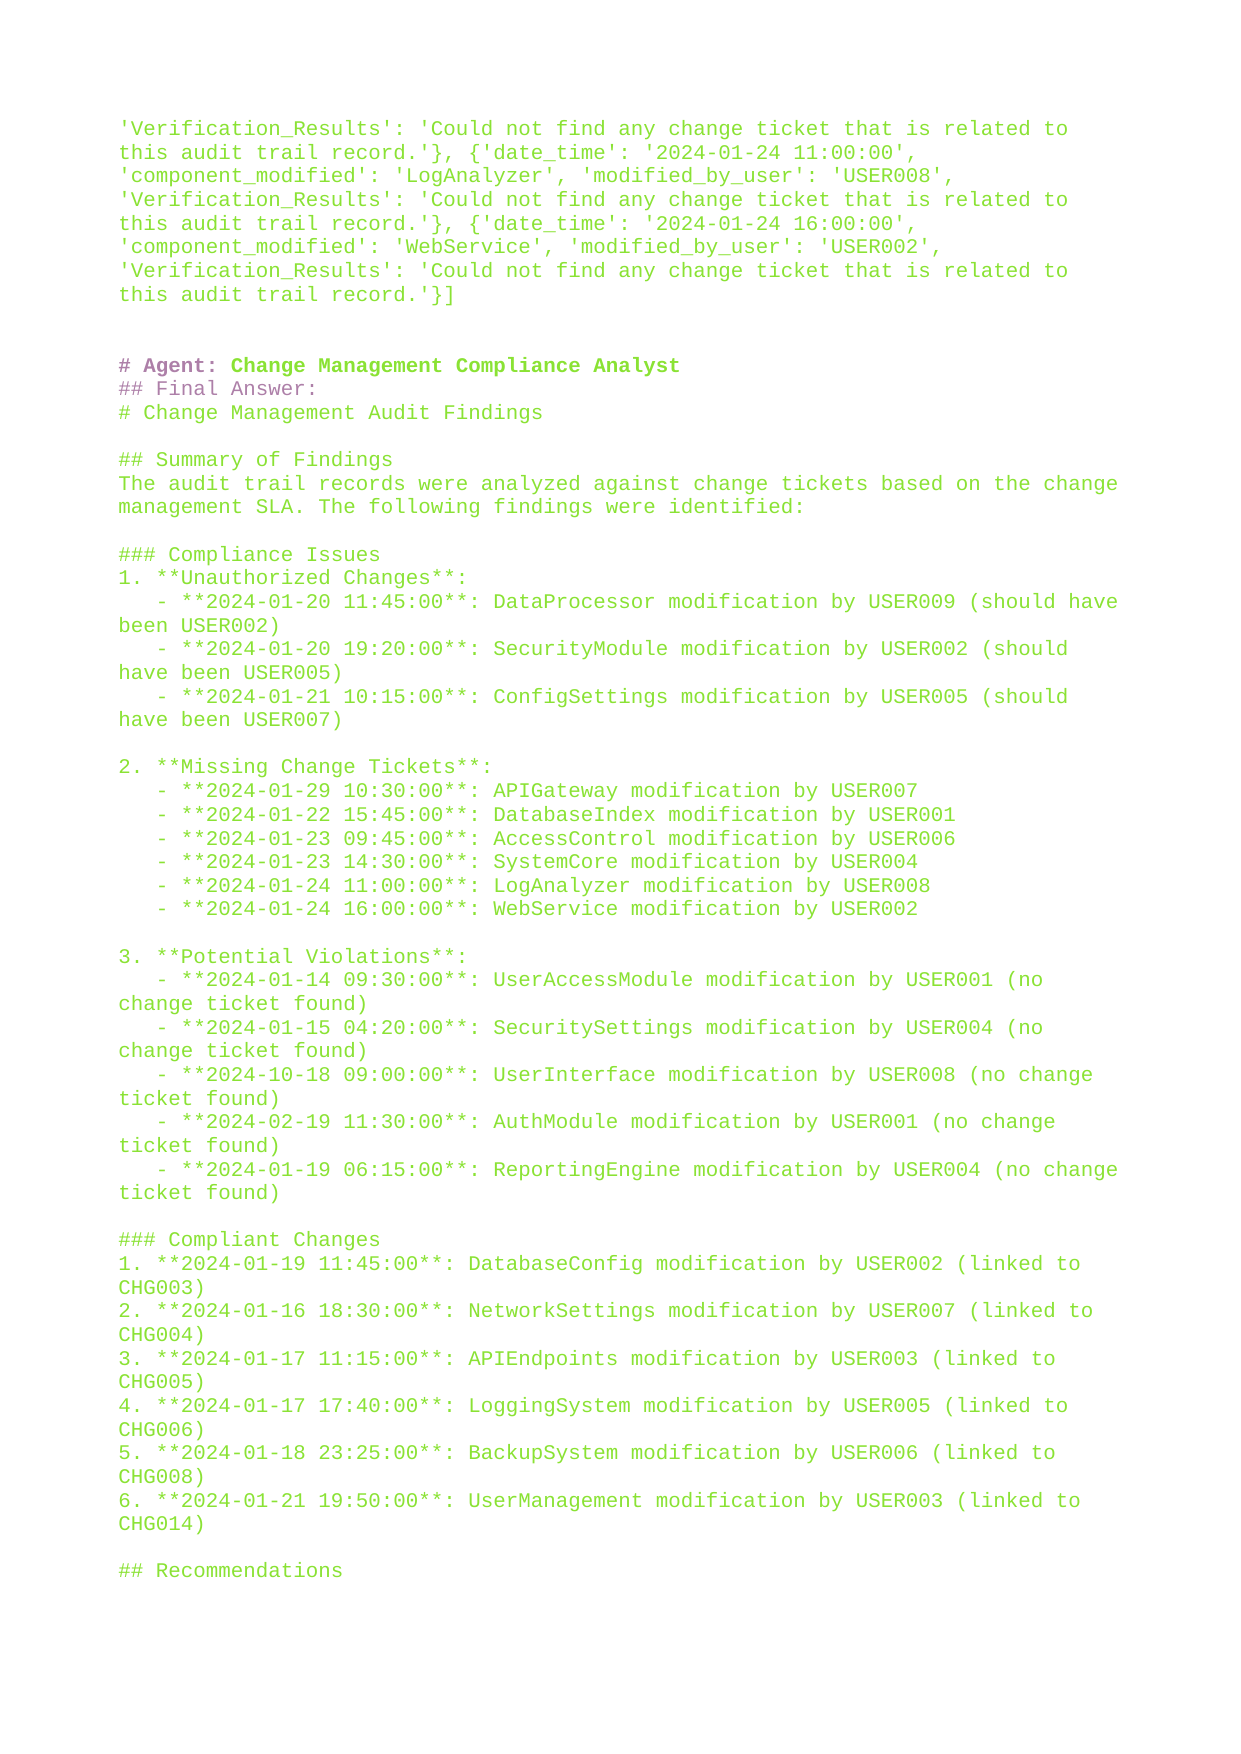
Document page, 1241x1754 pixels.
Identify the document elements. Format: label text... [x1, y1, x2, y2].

text ## Summary of Findings [118, 449, 1122, 473]
text 2. **Missing Change Tickets**: [118, 757, 1122, 780]
text - **2024-01-24 11:00:00**: LogAnalyzer modification by USER008 [118, 875, 1122, 898]
text ## Recommendations [118, 1561, 1122, 1584]
text - **2024-01-14 09:30:00**: UserAccessModule modification by USER001 (no change ticket found) [118, 969, 1122, 1017]
text - **2024-01-23 14:30:00**: SystemCore modification by USER004 [118, 851, 1122, 875]
text 6. **2024-01-21 19:50:00**: UserManagement modification by USER003 (linked to CHG014) [118, 1489, 1122, 1537]
text 'Verification_Results': 'Could not find any change ticket that is related to this audit trail record.'}, {'date_time': '2024-01-24 11:00:00', 'component_modified': 'LogAnalyzer', 'modified_by_user': 'USER008', 'Verification_Results': 'Could not find any change ticket that is related to this audit trail record.'}, {'date_time': '2024-01-24 16:00:00', 'component_modified': 'WebService', 'modified_by_user': 'USER002', 'Verification_Results': 'Could not find any change ticket that is related to this audit trail record.'}] [118, 118, 1122, 307]
text 5. **2024-01-18 23:25:00**: BackupSystem modification by USER006 (linked to CHG008) [118, 1442, 1122, 1489]
text # Change Management Audit Findings [118, 402, 1122, 426]
text ### Compliance Issues [118, 544, 1122, 567]
text - **2024-01-19 06:15:00**: ReportingEngine modification by USER004 (no change ticket found) [118, 1158, 1122, 1206]
text ### Compliant Changes [118, 1229, 1122, 1253]
text # Agent: Change Management Compliance Analyst [118, 354, 1122, 378]
text - **2024-02-19 11:30:00**: AuthModule modification by USER001 (no change ticket found) [118, 1111, 1122, 1158]
text - **2024-01-24 16:00:00**: WebService modification by USER002 [118, 898, 1122, 922]
text ## Final Answer: [118, 378, 1122, 402]
text - **2024-01-15 04:20:00**: SecuritySettings modification by USER004 (no change ticket found) [118, 1017, 1122, 1064]
text The audit trail records were analyzed against change tickets based on the change management SLA. The following findings were identified: [118, 473, 1122, 520]
text - **2024-01-22 15:45:00**: DatabaseIndex modification by USER001 [118, 804, 1122, 827]
text - **2024-10-18 09:00:00**: UserInterface modification by USER008 (no change ticket found) [118, 1064, 1122, 1111]
text 3. **2024-01-17 11:15:00**: APIEndpoints modification by USER003 (linked to CHG005) [118, 1348, 1122, 1395]
text - **2024-01-20 19:20:00**: SecurityModule modification by USER002 (should have been USER005) [118, 638, 1122, 686]
text 3. **Potential Violations**: [118, 946, 1122, 969]
text - **2024-01-21 10:15:00**: ConfigSettings modification by USER005 (should have been USER007) [118, 686, 1122, 733]
text 1. **Unauthorized Changes**: [118, 567, 1122, 591]
text - **2024-01-23 09:45:00**: AccessControl modification by USER006 [118, 827, 1122, 851]
text 2. **2024-01-16 18:30:00**: NetworkSettings modification by USER007 (linked to CHG004) [118, 1300, 1122, 1348]
text - **2024-01-20 11:45:00**: DataProcessor modification by USER009 (should have been USER002) [118, 591, 1122, 638]
text - **2024-01-29 10:30:00**: APIGateway modification by USER007 [118, 780, 1122, 804]
text 4. **2024-01-17 17:40:00**: LoggingSystem modification by USER005 (linked to CHG006) [118, 1395, 1122, 1442]
text 1. **2024-01-19 11:45:00**: DatabaseConfig modification by USER002 (linked to CHG003) [118, 1253, 1122, 1300]
